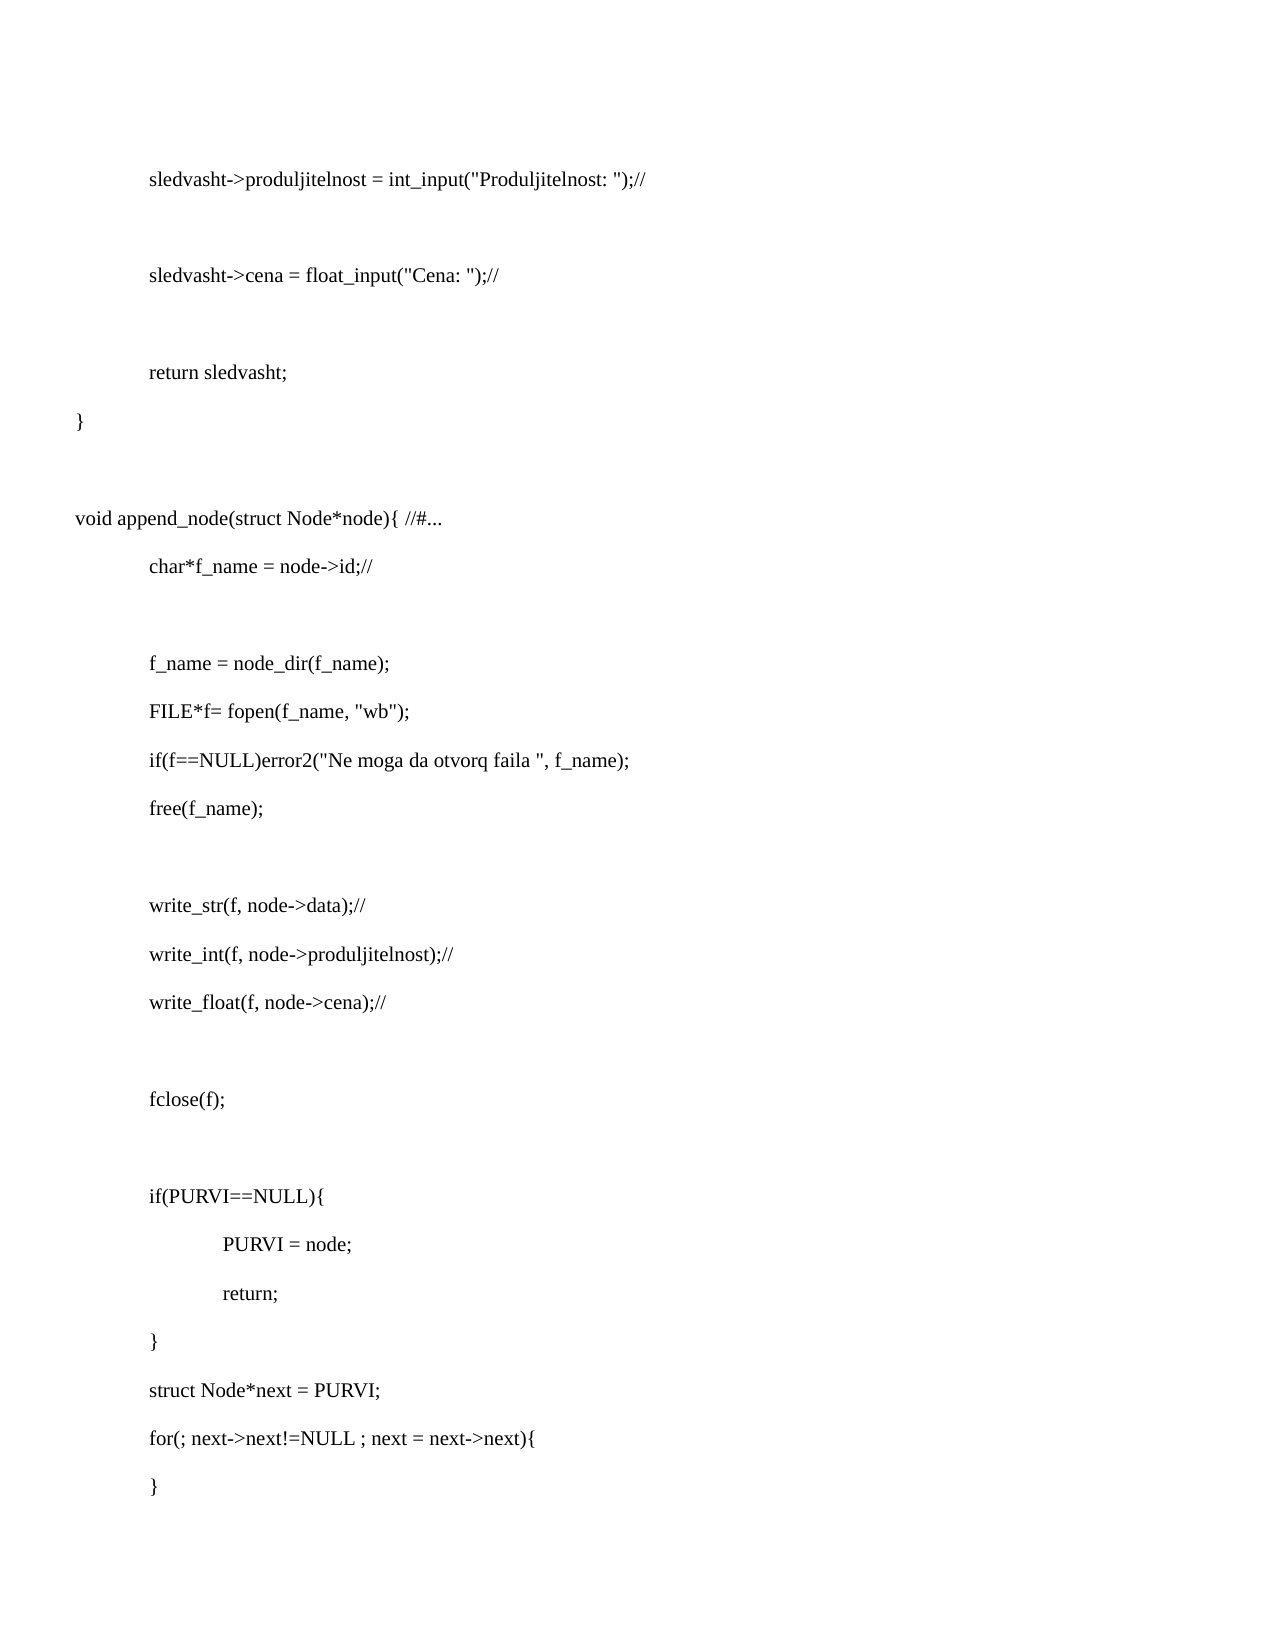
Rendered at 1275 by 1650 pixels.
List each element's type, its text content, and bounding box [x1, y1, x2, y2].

text if(f==NULL)error2("Ne moga da otvorq faila ", f_name); [75, 748, 1209, 772]
text if(PURVI==NULL){ [75, 1184, 1209, 1208]
text } [75, 1474, 1209, 1498]
text write_float(f, node->cena);// [75, 990, 1209, 1014]
text fclose(f); [75, 1087, 1209, 1111]
text struct Node*next = PURVI; [75, 1377, 1209, 1402]
text free(f_name); [75, 796, 1209, 820]
text return sledvasht; [75, 360, 1209, 384]
text write_int(f, node->produljitelnost);// [75, 942, 1209, 966]
text FILE*f= fopen(f_name, "wb"); [75, 699, 1209, 723]
text write_str(f, node->data);// [75, 893, 1209, 917]
text void append_node(struct Node*node){ //#... [75, 506, 1209, 530]
text PURVI = node; [75, 1232, 1209, 1256]
text return; [75, 1281, 1209, 1305]
text char*f_name = node->id;// [75, 554, 1209, 578]
text for(; next->next!=NULL ; next = next->next){ [75, 1426, 1209, 1450]
text sledvasht->produljitelnost = int_input("Produljitelnost: ");// [75, 167, 1209, 191]
text f_name = node_dir(f_name); [75, 651, 1209, 675]
text } [75, 1329, 1209, 1353]
text } [75, 409, 1209, 433]
text sledvasht->cena = float_input("Cena: ");// [75, 263, 1209, 287]
